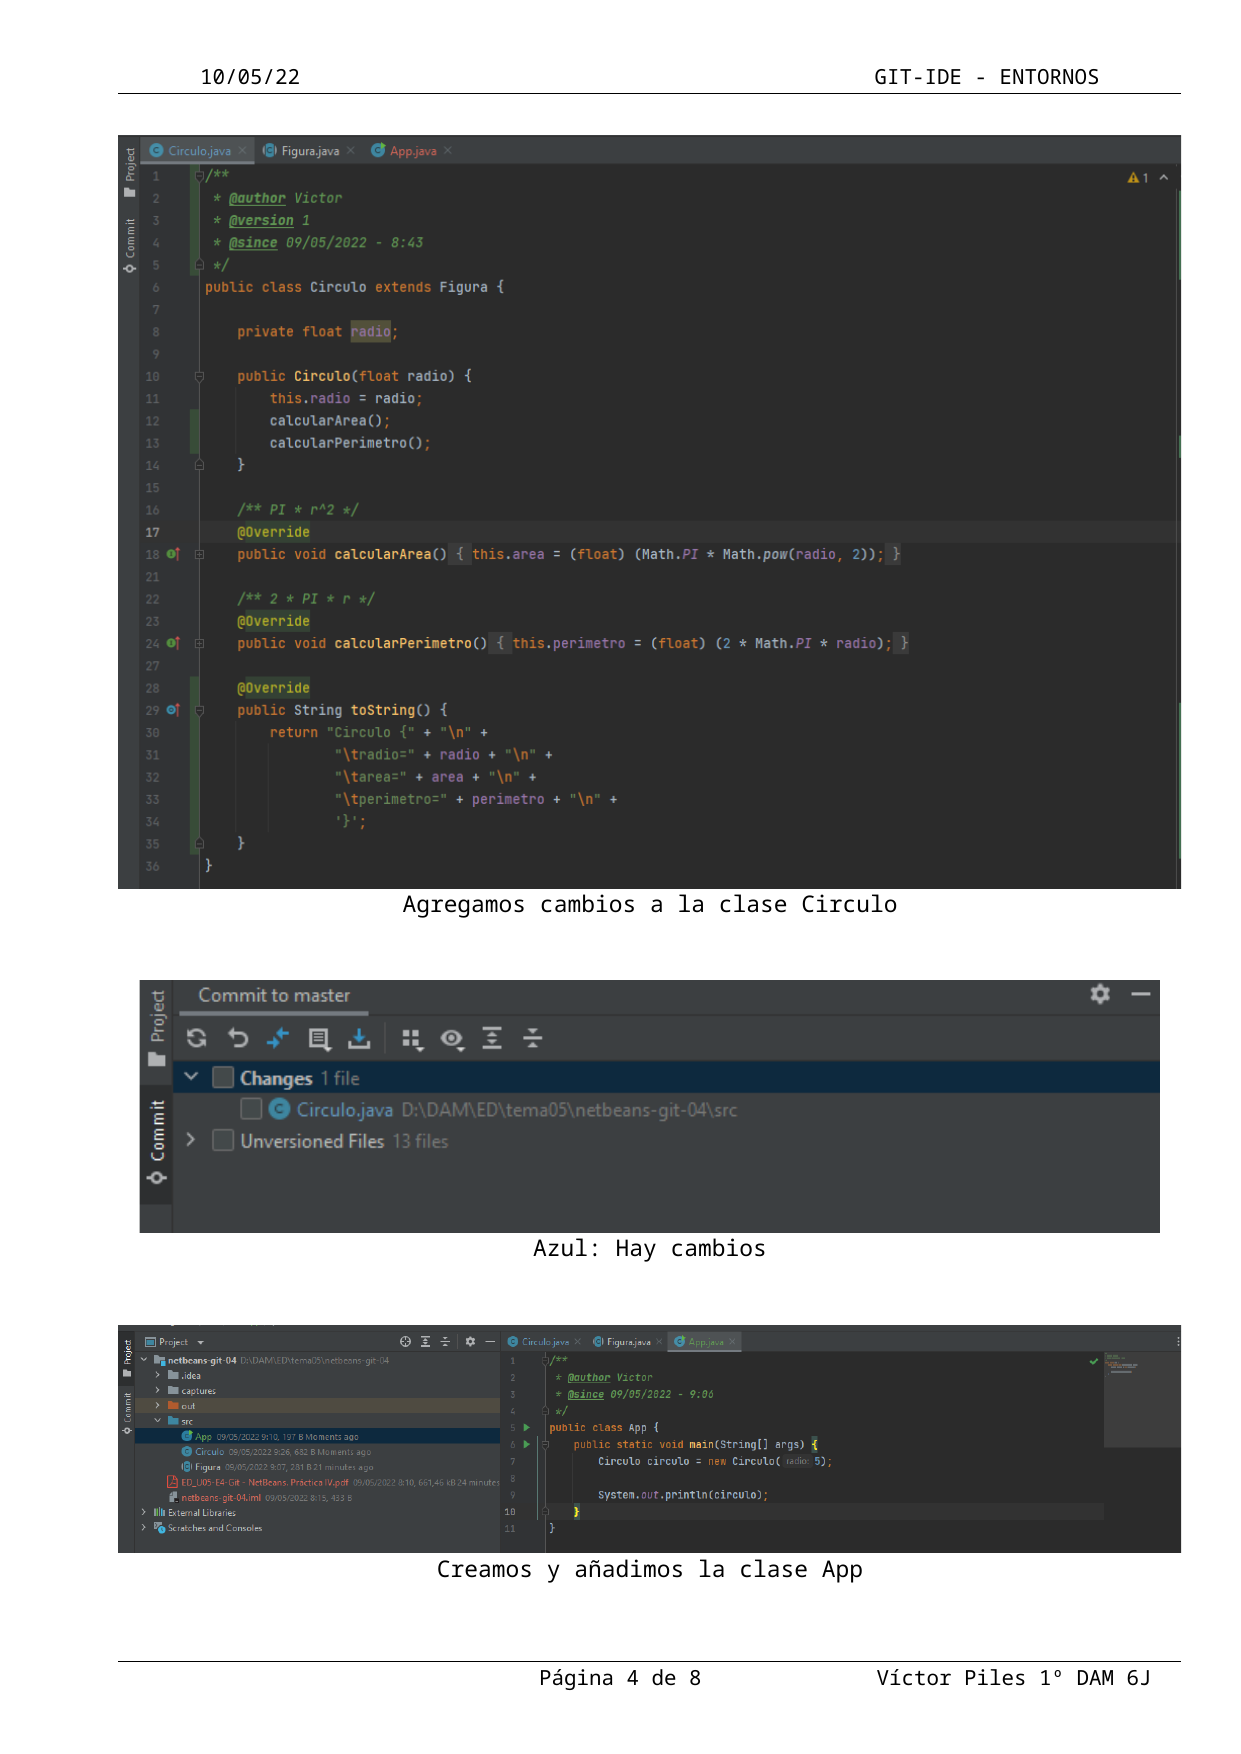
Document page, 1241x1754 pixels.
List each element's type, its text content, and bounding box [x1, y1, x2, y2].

text Azul: Hay cambios [139, 1233, 1160, 1264]
picture [118, 135, 1182, 889]
picture [118, 1325, 1182, 1553]
picture [139, 980, 1160, 1233]
text Creamos y añadimos la clase App [118, 1553, 1181, 1584]
text Agregamos cambios a la clase Circulo [118, 889, 1181, 919]
